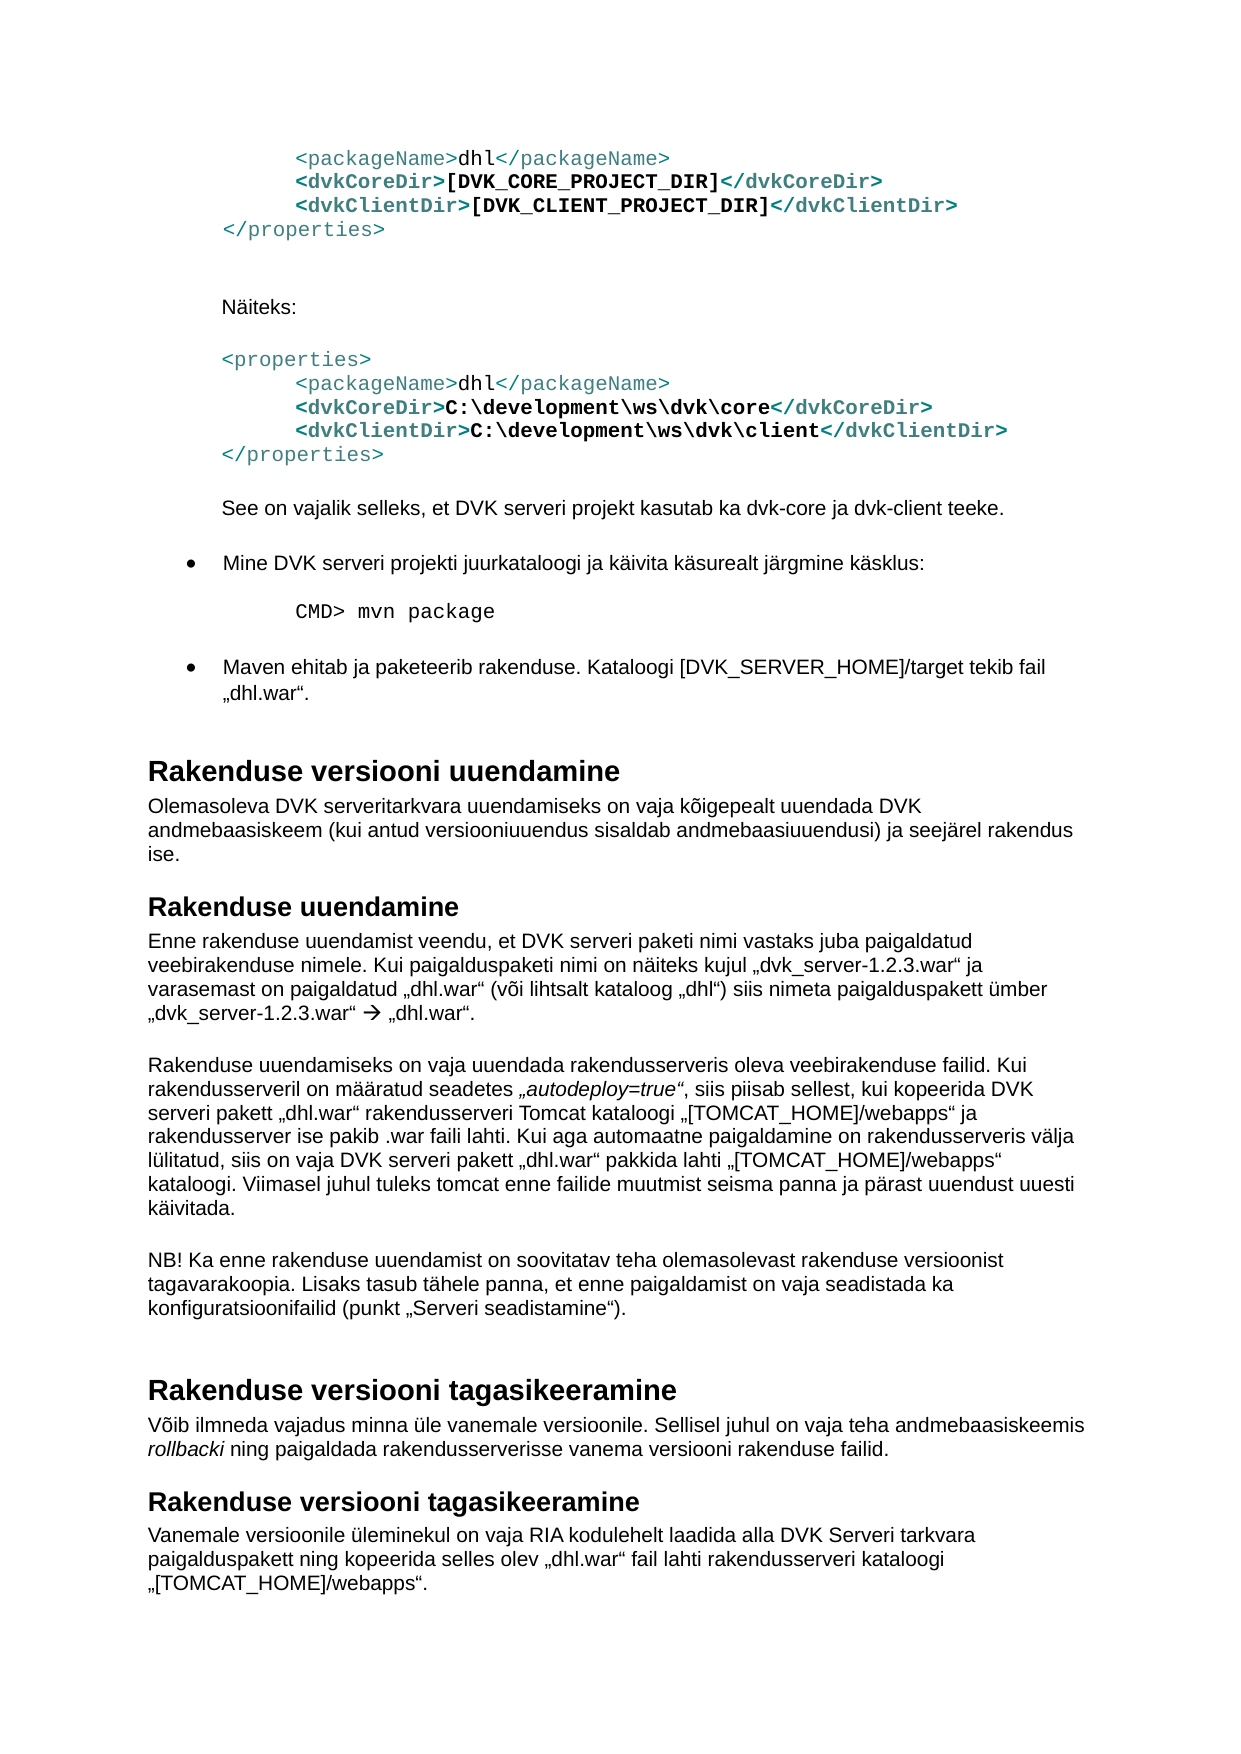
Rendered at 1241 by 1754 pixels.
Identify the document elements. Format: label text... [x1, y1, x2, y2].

text Näiteks: [148, 295, 1093, 319]
text Rakenduse versiooni tagasikeeramine [148, 1373, 1093, 1407]
text Võib ilmneda vajadus minna üle vanemale versioonile. Sellisel juhul on vaja teha andmebaasiskeemis rollbacki ning paigaldada rakendusserverisse vanema versiooni rakenduse failid. [148, 1413, 1093, 1461]
text <packageName>dhl</packageName> [223, 148, 1093, 171]
text Rakenduse uuendamine [148, 891, 1093, 922]
text </properties> [148, 444, 1093, 468]
text Rakenduse versiooni tagasikeeramine [148, 1486, 1093, 1517]
text </properties> [223, 218, 1093, 242]
text <properties> [148, 347, 1093, 373]
text CMD> mvn package [223, 601, 1093, 624]
text Enne rakenduse uuendamist veendu, et DVK serveri paketi nimi vastaks juba paigaldatud veebirakenduse nimele. Kui paigalduspaketi nimi on näiteks kujul „dvk_server-1.2.3.war“ ja varasemast on paigaldatud „dhl.war“ (või lihtsalt kataloog „dhl“) siis nimeta paigalduspakett ümber „dvk_server-1.2.3.war“  „dhl.war“. [148, 928, 1093, 1024]
text <dvkCoreDir>C:\development\ws\dvk\core</dvkCoreDir> [148, 397, 1093, 420]
list Maven ehitab ja paketeerib rakenduse. Kataloogi [DVK_SERVER_HOME]/target tekib fail „dhl.war“. [185, 652, 1093, 704]
text Rakenduse versiooni uuendamine [148, 754, 1093, 788]
text NB! Ka enne rakenduse uuendamist on soovitatav teha olemasolevast rakenduse versioonist tagavarakoopia. Lisaks tasub tähele panna, et enne paigaldamist on vaja seadistada ka konfiguratsioonifailid (punkt „Serveri seadistamine“). [148, 1248, 1093, 1320]
text Olemasoleva DVK serveritarkvara uuendamiseks on vaja kõigepealt uuendada DVK andmebaasiskeem (kui antud versiooniuuendus sisaldab andmebaasiuuendusi) ja seejärel rakendus ise. [148, 794, 1093, 866]
text <packageName>dhl</packageName> [148, 373, 1093, 397]
text Vanemale versioonile üleminekul on vaja RIA kodulehelt laadida alla DVK Serveri tarkvara paigalduspakett ning kopeerida selles olev „dhl.war“ fail lahti rakendusserveri kataloogi „[TOMCAT_HOME]/webapps“. [148, 1523, 1093, 1595]
text <dvkClientDir>[DVK_CLIENT_PROJECT_DIR]</dvkClientDir> [223, 195, 1093, 218]
text Rakenduse uuendamiseks on vaja uuendada rakendusserveris oleva veebirakenduse failid. Kui rakendusserveril on määratud seadetes „autodeploy=true“, siis piisab sellest, kui kopeerida DVK serveri pakett „dhl.war“ rakendusserveri Tomcat kataloogi „[TOMCAT_HOME]/webapps“ ja rakendusserver ise pakib .war faili lahti. Kui aga automaatne paigaldamine on rakendusserveris välja lülitatud, siis on vaja DVK serveri pakett „dhl.war“ pakkida lahti „[TOMCAT_HOME]/webapps“ kataloogi. Viimasel juhul tuleks tomcat enne failide muutmist seisma panna ja pärast uuendust uuesti käivitada. [148, 1052, 1093, 1220]
text <dvkCoreDir>[DVK_CORE_PROJECT_DIR]</dvkCoreDir> [223, 171, 1093, 195]
list Mine DVK serveri projekti juurkataloogi ja käivita käsurealt järgmine käsklus: [185, 548, 1093, 576]
text See on vajalik selleks, et DVK serveri projekt kasutab ka dvk-core ja dvk-client teeke. [148, 496, 1093, 519]
text <dvkClientDir>C:\development\ws\dvk\client</dvkClientDir> [148, 420, 1093, 444]
